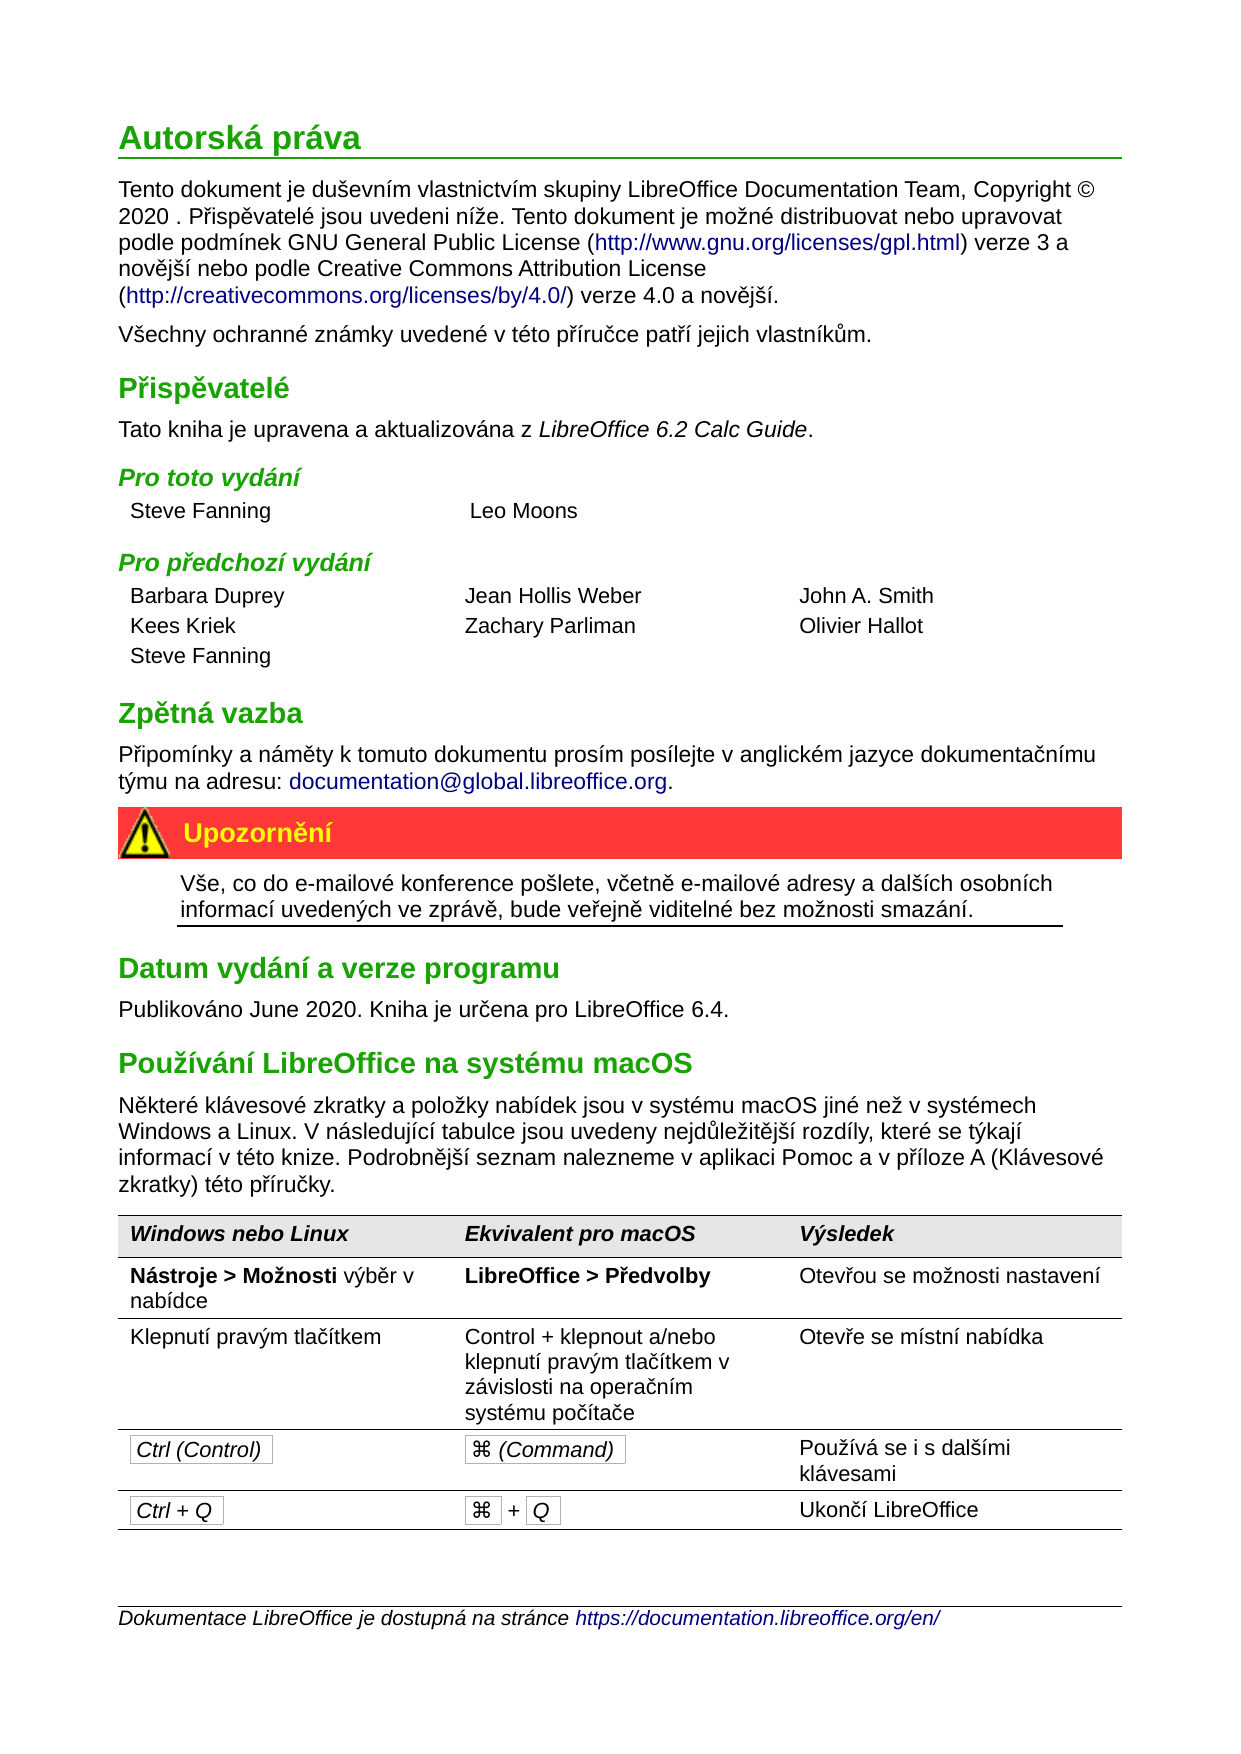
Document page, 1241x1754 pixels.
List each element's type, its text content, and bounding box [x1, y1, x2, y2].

table_cell Steve Fanning [118, 643, 453, 672]
table_header John A. Smith [788, 583, 1122, 613]
table_header Steve Fanning [118, 498, 458, 527]
table_cell Používá se i s dalšími klávesami [787, 1430, 1122, 1490]
table_cell Kees Kriek [118, 613, 453, 643]
table_header Výsledek [787, 1216, 1122, 1257]
table_cell Ctrl (Control) [118, 1430, 453, 1490]
table_cell Klepnutí pravým tlačítkem [118, 1319, 453, 1429]
subtitle Upozornění [118, 807, 1122, 859]
text Tato kniha je upravena a aktualizována z LibreOffice 6.2 Calc Guide. [118, 416, 1122, 442]
table_cell Zachary Parliman [453, 613, 787, 643]
text Některé klávesové zkratky a položky nabídek jsou v systému macOS jiné než v systémech Windows a Linux. V následující tabulce jsou uvedeny nejdůležitější rozdíly, které se týkají informací v této knize. Podrobnější seznam nalezneme v aplikaci Pomoc a v příloze A (Klávesové zkratky) této příručky. [118, 1092, 1122, 1197]
subtitle Pro předchozí vydání [118, 548, 1122, 577]
subtitle Používání LibreOffice na systému macOS [118, 1046, 1122, 1080]
subtitle Datum vydání a verze programu [118, 951, 1122, 984]
text Připomínky a náměty k tomuto dokumentu prosím posílejte v anglickém jazyce dokumentačnímu týmu na adresu: documentation@global.libreoffice.org. [118, 741, 1122, 794]
table_cell Olivier Hallot [788, 613, 1122, 643]
text Všechny ochranné známky uvedené v této příručce patří jejich vlastníkům. [118, 321, 1122, 347]
table_cell Control + klepnout a/nebo klepnutí pravým tlačítkem v závislosti na operačním systému počítače [453, 1319, 787, 1429]
text Publikováno červen 2020. Kniha je určena pro LibreOffice 6.4. [118, 996, 1122, 1023]
subtitle Přispěvatelé [118, 371, 1122, 404]
table_cell ⌘ (Command) [453, 1430, 787, 1490]
table_cell Ctrl + Q [118, 1491, 453, 1529]
subtitle Autorská práva [118, 118, 1122, 157]
text Vše, co do e-mailové konference pošlete, včetně e-mailové adresy a dalších osobních informací uvedených ve zprávě, bude veřejně viditelné bez možnosti smazání. [177, 866, 1063, 925]
table_cell Ukončí LibreOffice [787, 1491, 1122, 1529]
table_cell LibreOffice > Předvolby [453, 1258, 787, 1318]
table_cell [788, 643, 1122, 672]
table_cell [453, 643, 787, 672]
table_header Barbara Duprey [118, 583, 453, 613]
table_cell Nástroje > Možnosti výběr v nabídce [118, 1258, 453, 1318]
table_cell Otevřou se možnosti nastavení [787, 1258, 1122, 1318]
table_header Windows nebo Linux [118, 1216, 453, 1257]
subtitle Pro toto vydání [118, 463, 1122, 492]
picture [119, 807, 170, 858]
text Tento dokument je duševním vlastnictvím skupiny LibreOffice Documentation Team, Copyright © 2020 . Přispěvatelé jsou uvedeni níže. Tento dokument je možné distribuovat nebo upravovat podle podmínek GNU General Public License (http://www.gnu.org/licenses/gpl.html) verze 3 a novější nebo podle Creative Commons Attribution License (http://creativecommons.org/licenses/by/4.0/) verze 4.0 a novější. [118, 176, 1122, 308]
table_header Jean Hollis Weber [453, 583, 787, 613]
table_header Leo Moons [458, 498, 789, 527]
table_cell Otevře se místní nabídka [787, 1319, 1122, 1429]
table_header Ekvivalent pro macOS [453, 1216, 787, 1257]
table_header [789, 498, 1122, 527]
table_cell ⌘ + Q [453, 1491, 787, 1529]
subtitle Zpětná vazba [118, 696, 1122, 730]
